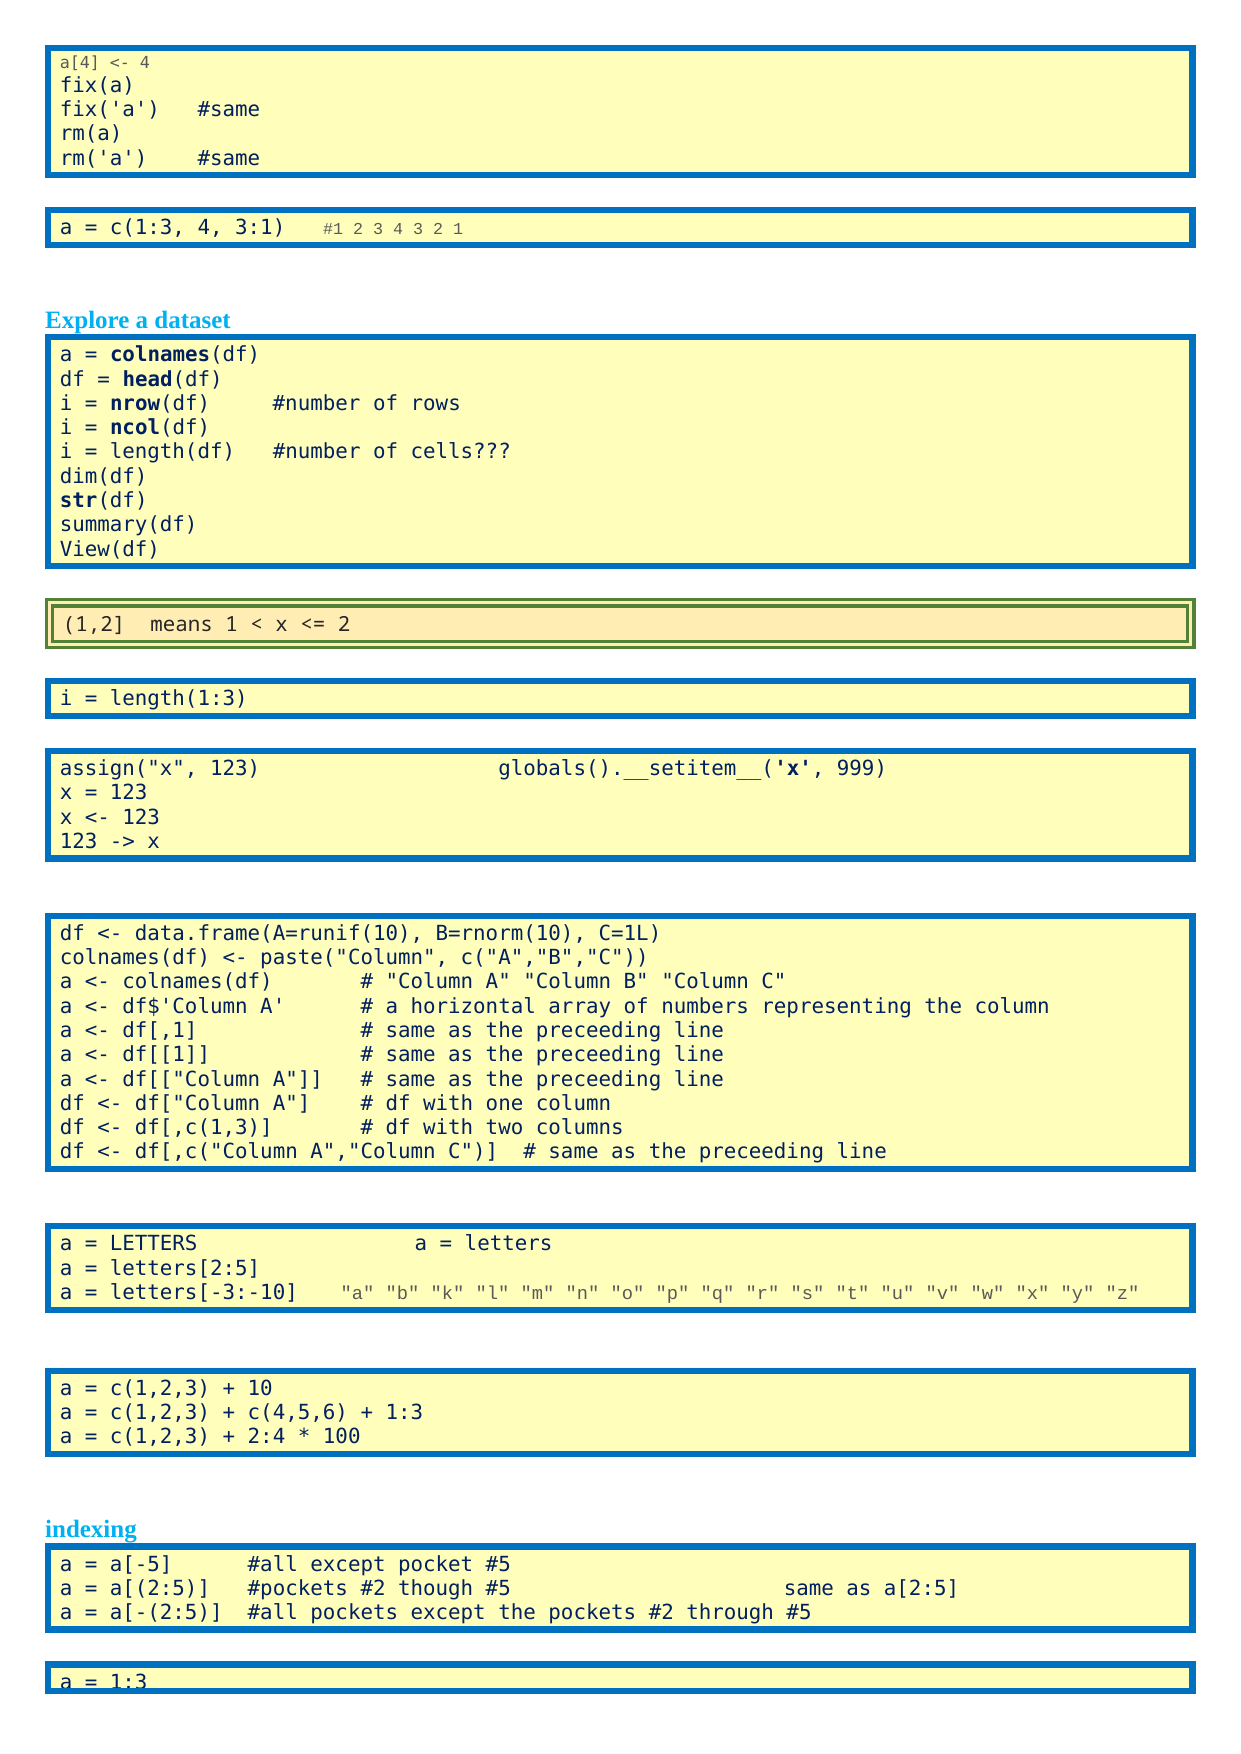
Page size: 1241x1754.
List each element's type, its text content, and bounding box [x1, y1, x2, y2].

text x = 123 [51, 772, 1189, 796]
text a = 1:3 [51, 1668, 1189, 1688]
text rm('a') #same [51, 137, 1189, 172]
text a <- df[["Column A"]] # same as the preceeding line [51, 1058, 1189, 1082]
text a <- df[,1] # same as the preceeding line [51, 1010, 1189, 1034]
text a = c(1,2,3) + c(4,5,6) + 1:3 [51, 1392, 1189, 1416]
text df <- df["Column A"] # df with one column [51, 1082, 1189, 1107]
text View(df) [51, 528, 1189, 563]
text i = ncol(df) [51, 407, 1189, 431]
text fix(a) [51, 64, 1189, 89]
text a <- df$'Column A' # a horizontal array of numbers representing the column [51, 985, 1189, 1010]
text a[4] <- 4 [51, 51, 1189, 64]
text a = letters[-3:-10] "a" "b" "k" "l" "m" "n" "o" "p" "q" "r" "s" "t" "u" "v" "w" "x" "y" "z" [51, 1272, 1189, 1307]
text i = length(1:3) [51, 684, 1189, 713]
text a = c(1,2,3) + 2:4 * 100 [51, 1416, 1189, 1451]
text df = head(df) [51, 358, 1189, 383]
text rm(a) [51, 113, 1189, 137]
text a = LETTERS a = letters [51, 1229, 1189, 1247]
text a = a[-(2:5)] #all pockets except the pockets #2 through #5 [51, 1592, 1189, 1626]
text a <- df[[1]] # same as the preceeding line [51, 1034, 1189, 1058]
text i = length(df) #number of cells??? [51, 431, 1189, 456]
text df <- df[,c(1,3)] # df with two columns [51, 1107, 1189, 1131]
text a = c(1:3, 4, 3:1) #1 2 3 4 3 2 1 [51, 213, 1189, 242]
text df <- data.frame(A=runif(10), B=rnorm(10), C=1L) [51, 919, 1189, 937]
text assign("x", 123) globals().__setitem__('x', 999) [51, 754, 1189, 772]
text i = nrow(df) #number of rows [51, 383, 1189, 407]
text dim(df) [51, 456, 1189, 480]
title indexing [45, 1514, 1196, 1543]
text summary(df) [51, 504, 1189, 528]
title Explore a dataset [45, 305, 1196, 334]
text a <- colnames(df) # "Column A" "Column B" "Column C" [51, 961, 1189, 985]
text a = a[(2:5)] #pockets #2 though #5 same as a[2:5] [51, 1567, 1189, 1592]
text a = letters[2:5] [51, 1247, 1189, 1272]
text fix('a') #same [51, 89, 1189, 113]
text str(df) [51, 480, 1189, 504]
text df <- df[,c("Column A","Column C")] # same as the preceeding line [51, 1131, 1189, 1166]
text a = colnames(df) [51, 340, 1189, 358]
text (1,2] means 1 < x <= 2 [48, 601, 1192, 646]
text a = c(1,2,3) + 10 [51, 1374, 1189, 1392]
text x <- 123 [51, 796, 1189, 821]
text 123 -> x [51, 821, 1189, 855]
text colnames(df) <- paste("Column", c("A","B","C")) [51, 937, 1189, 961]
text a = a[-5] #all except pocket #5 [51, 1550, 1189, 1567]
